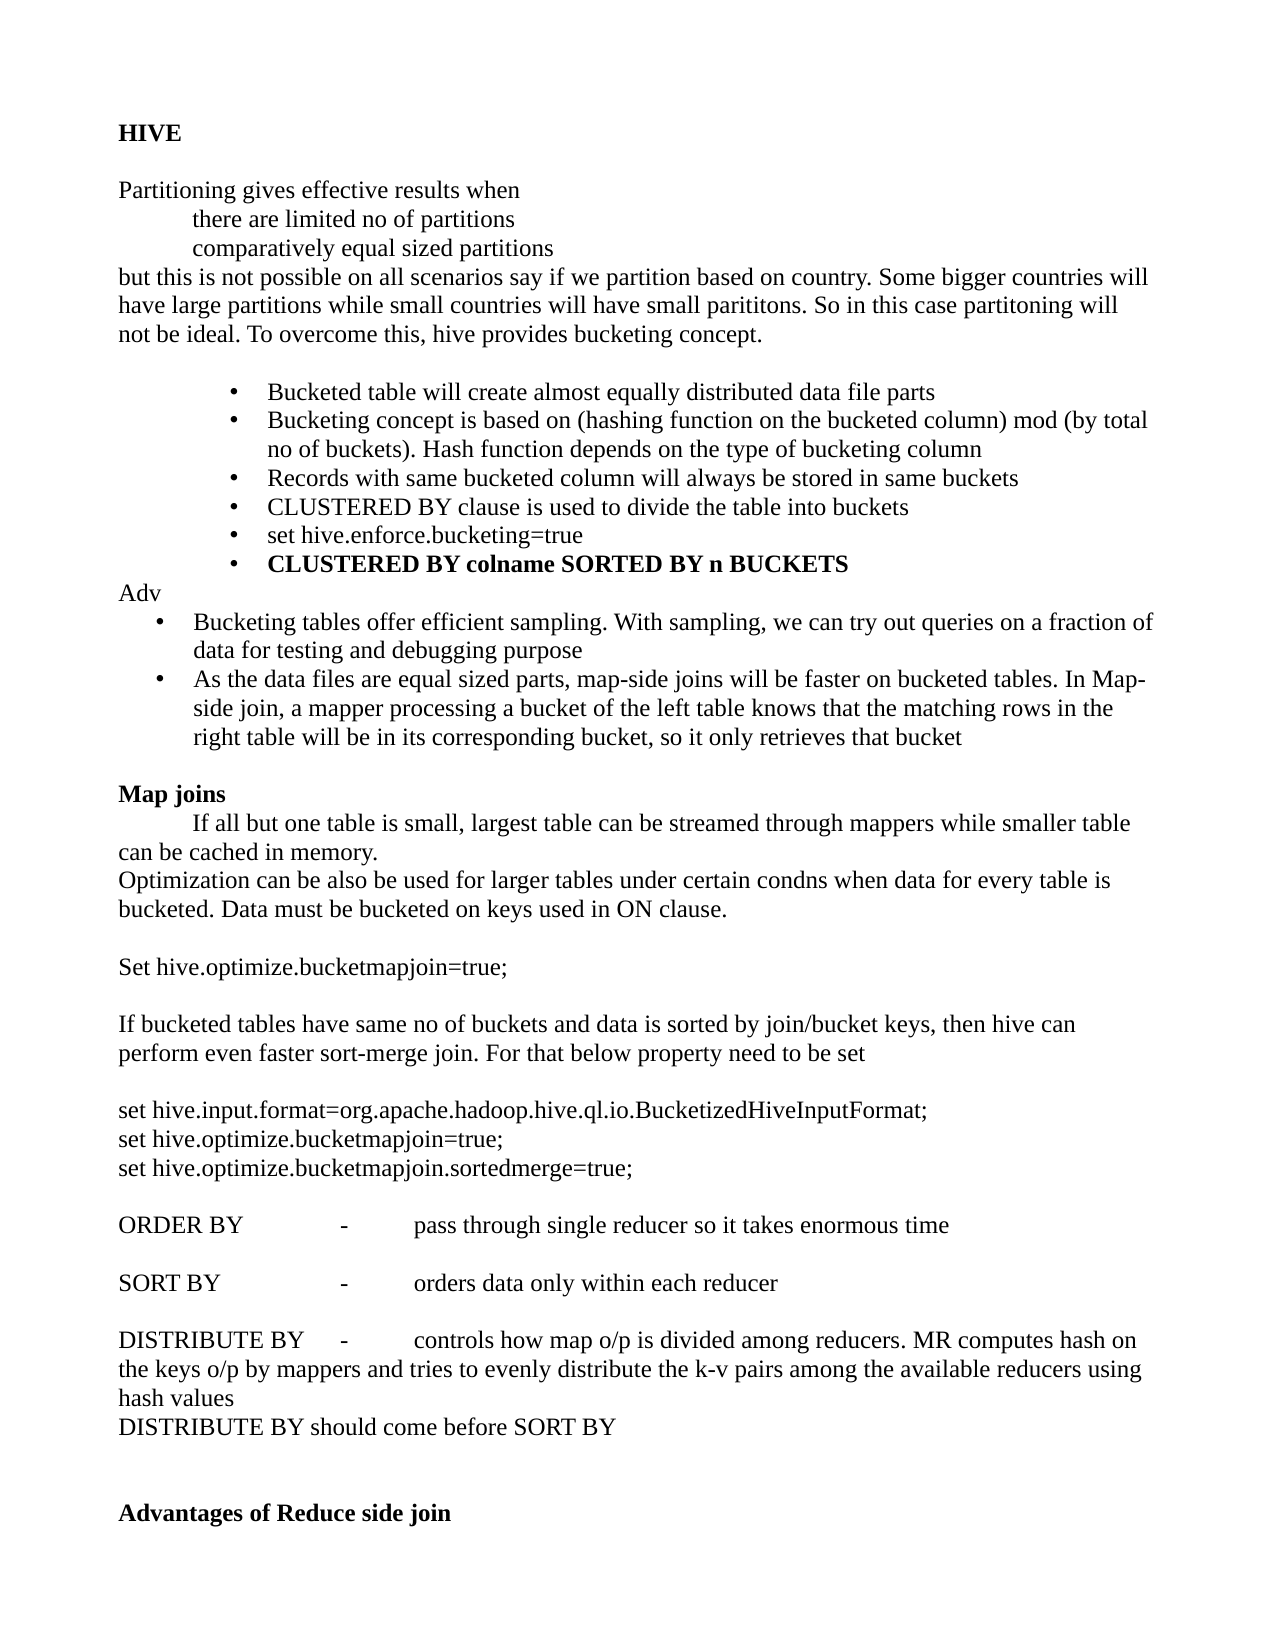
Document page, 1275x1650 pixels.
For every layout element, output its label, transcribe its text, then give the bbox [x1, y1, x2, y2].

text Map joins [118, 779, 1157, 808]
text set hive.optimize.bucketmapjoin.sortedmerge=true; [118, 1153, 1157, 1182]
text set hive.input.format=org.apache.hadoop.hive.ql.io.BucketizedHiveInputFormat; [118, 1096, 1157, 1124]
list As the data files are equal sized parts, map-side joins will be faster on bucketed tables. In Map-side join, a mapper processing a bucket of the left table knows that the matching rows in the right table will be in its corresponding bucket, so it only retrieves that bucket [156, 664, 1157, 751]
text DISTRIBUTE BY should come before SORT BY [118, 1412, 1157, 1441]
text but this is not possible on all scenarios say if we partition based on country. Some bigger countries will have large partitions while small countries will have small parititons. So in this case partitoning will not be ideal. To overcome this, hive provides bucketing concept. [118, 262, 1157, 348]
text Adv [118, 578, 1157, 607]
text ORDER BY - pass through single reducer so it takes enormous time [118, 1211, 1157, 1239]
text set hive.optimize.bucketmapjoin=true; [118, 1124, 1157, 1153]
text Advantages of Reduce side join [118, 1498, 1157, 1527]
text If all but one table is small, largest table can be streamed through mappers while smaller table can be cached in memory. [118, 808, 1157, 866]
text there are limited no of partitions [118, 204, 1157, 233]
text Partitioning gives effective results when [118, 176, 1157, 204]
text DISTRIBUTE BY - controls how map o/p is divided among reducers. MR computes hash on the keys o/p by mappers and tries to evenly distribute the k-v pairs among the available reducers using hash values [118, 1326, 1157, 1412]
list CLUSTERED BY clause is used to divide the table into buckets [229, 492, 1157, 521]
text Optimization can be also be used for larger tables under certain condns when data for every table is bucketed. Data must be bucketed on keys used in ON clause. [118, 866, 1157, 923]
list Bucketing tables offer efficient sampling. With sampling, we can try out queries on a fraction of data for testing and debugging purpose [156, 607, 1157, 664]
text Set hive.optimize.bucketmapjoin=true; [118, 952, 1157, 981]
text SORT BY - orders data only within each reducer [118, 1268, 1157, 1297]
list set hive.enforce.bucketing=true [229, 521, 1157, 549]
list Records with same bucketed column will always be stored in same buckets [229, 463, 1157, 492]
list Bucketed table will create almost equally distributed data file parts [229, 377, 1157, 406]
list CLUSTERED BY colname SORTED BY n BUCKETS [229, 549, 1157, 578]
list Bucketing concept is based on (hashing function on the bucketed column) mod (by total no of buckets). Hash function depends on the type of bucketing column [229, 406, 1157, 463]
text comparatively equal sized partitions [118, 233, 1157, 262]
text If bucketed tables have same no of buckets and data is sorted by join/bucket keys, then hive can perform even faster sort-merge join. For that below property need to be set [118, 1009, 1157, 1067]
text HIVE [118, 118, 1157, 147]
